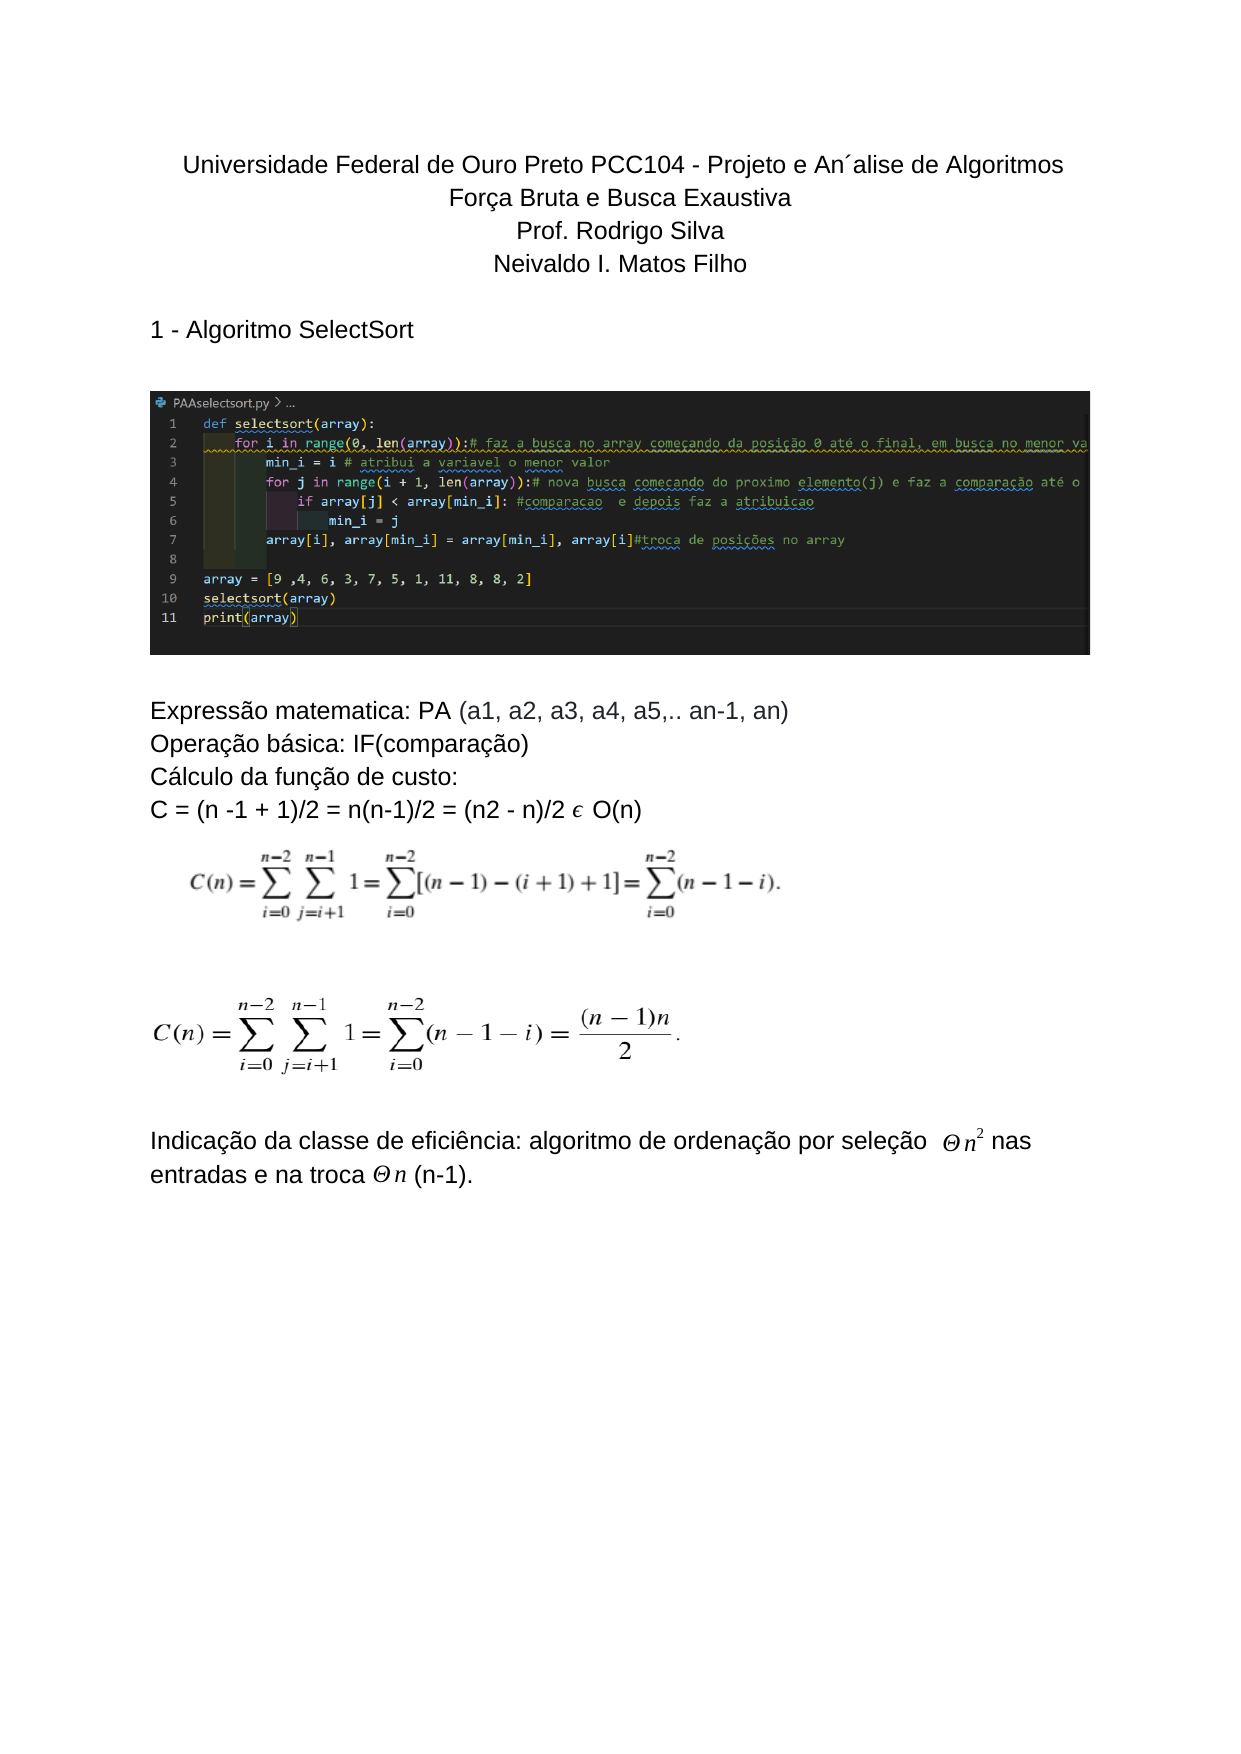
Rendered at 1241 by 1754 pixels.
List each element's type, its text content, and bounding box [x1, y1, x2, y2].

picture [150, 391, 1091, 655]
text Prof. Rodrigo Silva [150, 216, 1090, 245]
picture [159, 843, 791, 929]
text Operação básica: IF(comparação) [150, 729, 1090, 757]
text Universidade Federal de Ouro Preto PCC104 - Projeto e An´alise de Algoritmos Força Bruta e Busca Exaustiva [150, 150, 1090, 212]
picture [136, 980, 695, 1084]
text C = (n -1 + 1)/2 = n(n-1)/2 = (n2 - n)/2 O(n) [150, 795, 1090, 823]
text Neivaldo I. Matos Filho [150, 249, 1090, 278]
text Expressão matematica: PA (a1, a2, a3, a4, a5,.. an-1, an) [150, 696, 1090, 724]
text Indicação da classe de eficiência: algoritmo de ordenação por seleção nas entradas e na troca (n-1). [150, 1125, 1090, 1189]
text 1 - Algoritmo SelectSort [150, 315, 1090, 344]
text Cálculo da função de custo: [150, 762, 1090, 791]
